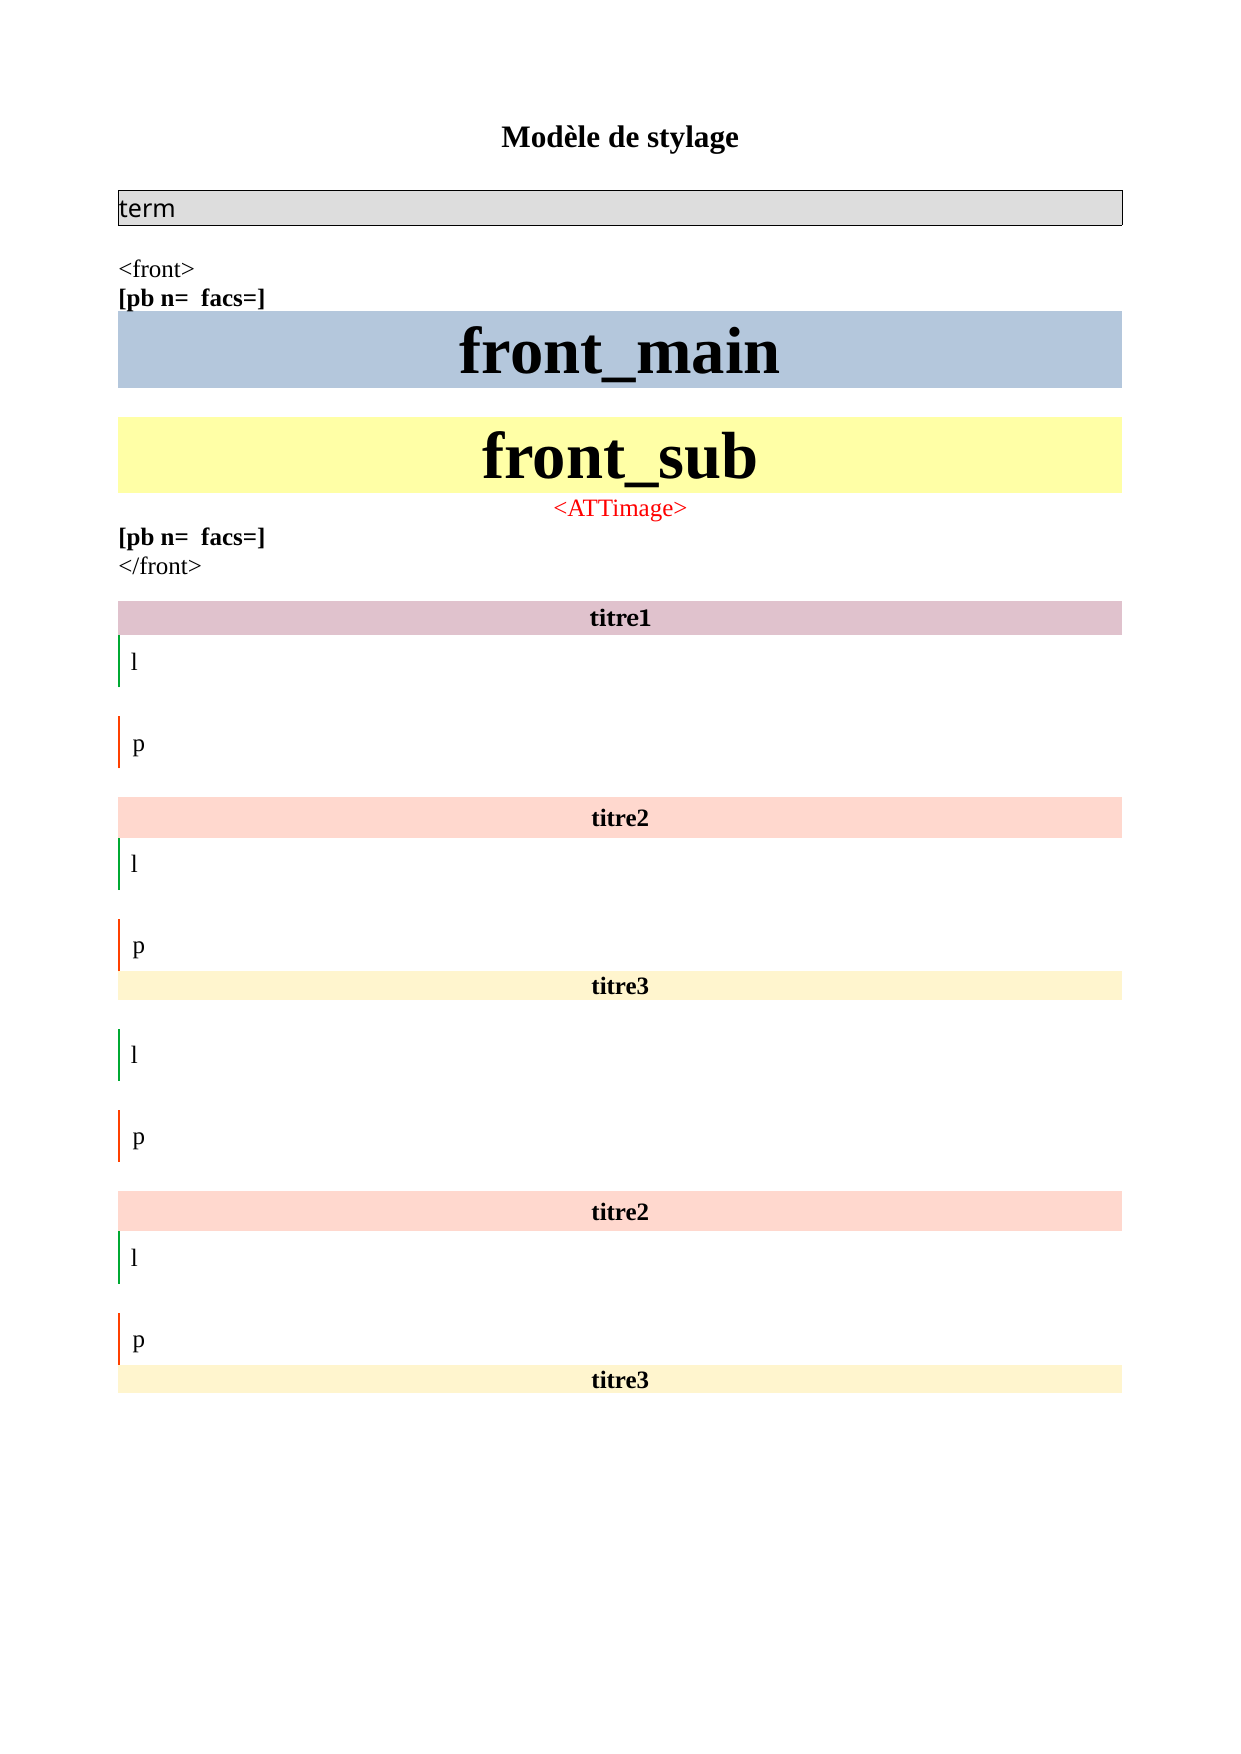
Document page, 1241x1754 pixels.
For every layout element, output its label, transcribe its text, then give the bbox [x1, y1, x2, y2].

text p [120, 716, 1122, 768]
text front_main [118, 311, 1122, 388]
text [pb n= facs=] [118, 283, 1122, 311]
text l [120, 1029, 1122, 1081]
text p [120, 919, 1122, 971]
text Modèle de stylage [118, 118, 1122, 154]
text titre2 [118, 797, 1122, 838]
text <ATTimage> [118, 493, 1122, 522]
text </front> [118, 551, 1122, 580]
text l [120, 1231, 1122, 1284]
text titre1 [118, 601, 1122, 635]
text [pb n= facs=] [118, 522, 1122, 551]
text titre3 [118, 1365, 1122, 1393]
text l [120, 635, 1122, 687]
text l [120, 838, 1122, 890]
text p [120, 1110, 1122, 1162]
text term [119, 191, 1122, 225]
text front_sub [118, 417, 1122, 493]
text <front> [118, 254, 1122, 283]
text p [118, 1312, 1122, 1365]
text titre3 [118, 971, 1122, 1000]
text titre2 [118, 1191, 1122, 1231]
